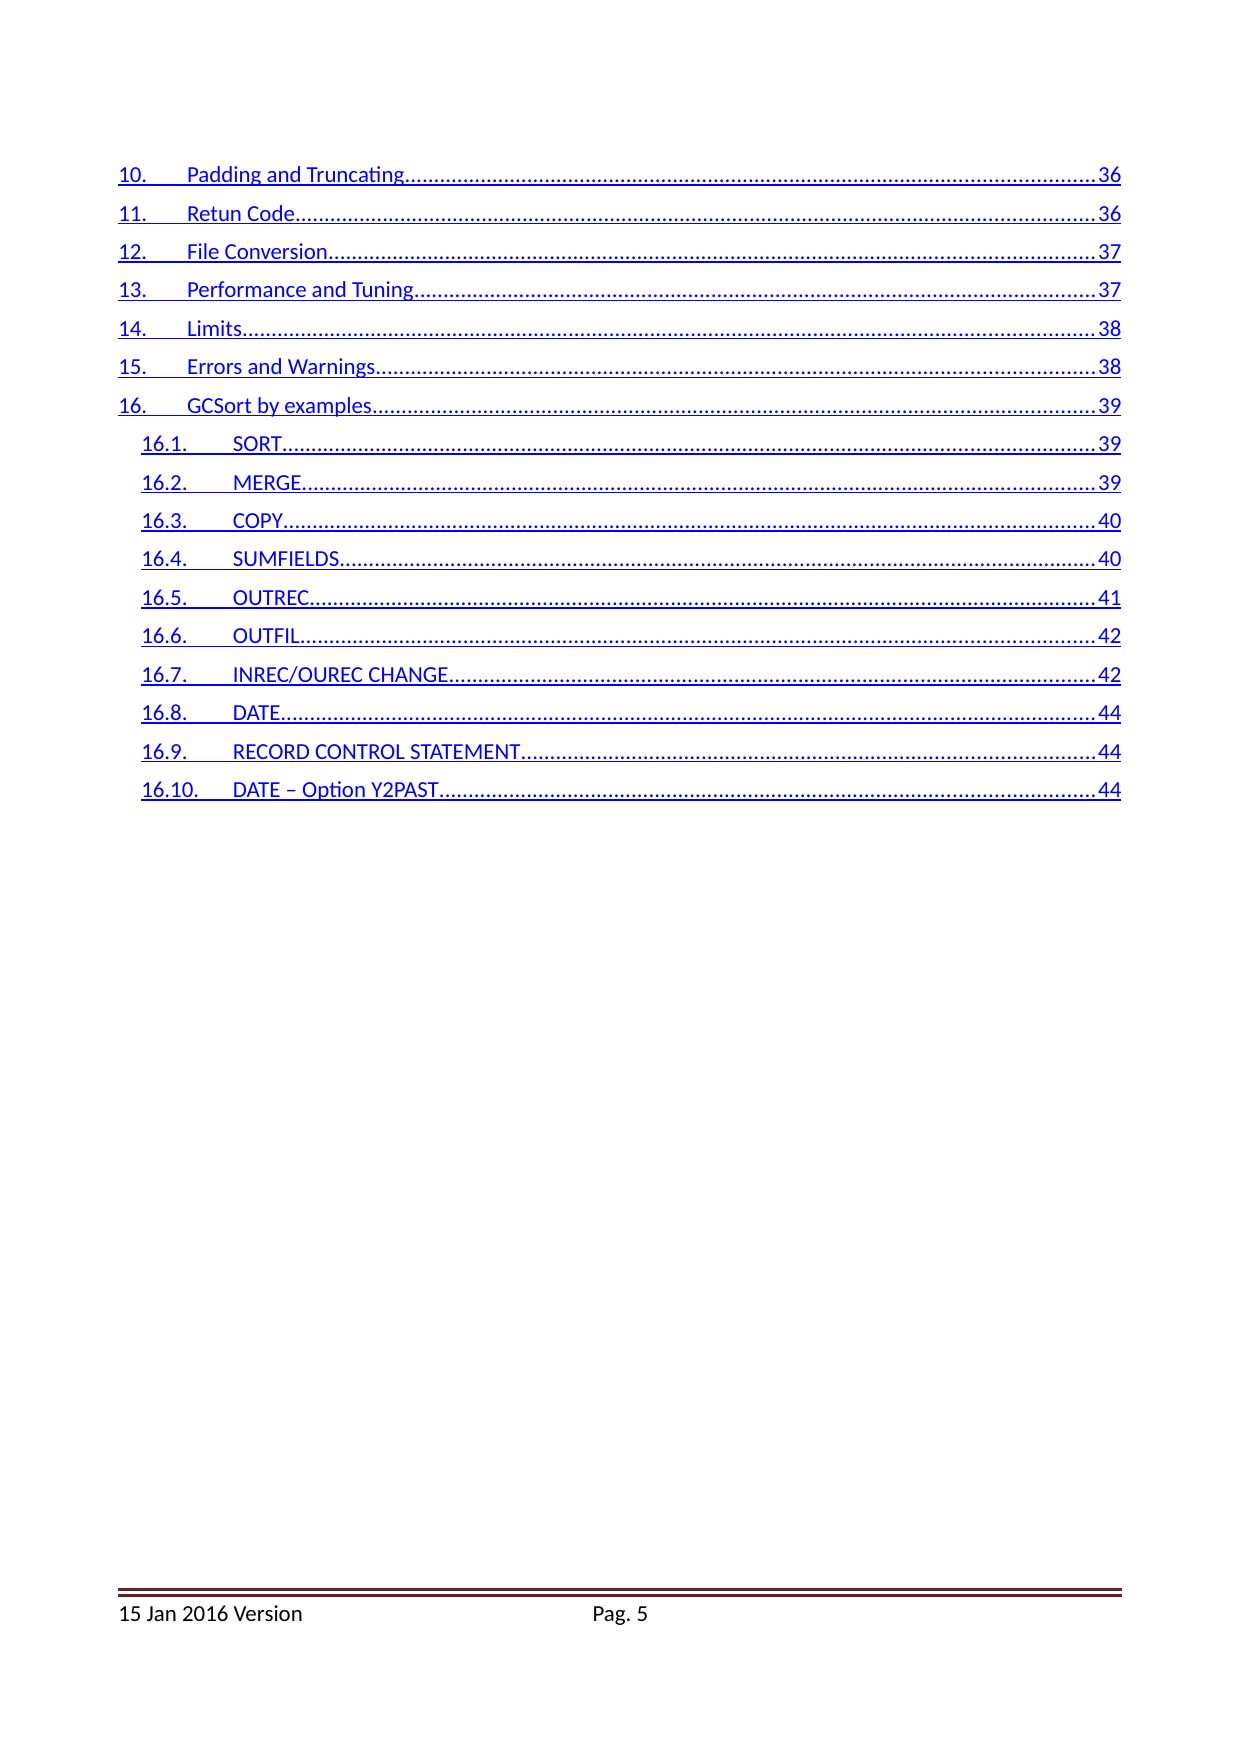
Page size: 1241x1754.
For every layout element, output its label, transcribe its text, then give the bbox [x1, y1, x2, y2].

text 10. Padding and Truncating 36 [118, 160, 1122, 188]
text 15. Errors and Warnings 38 [118, 352, 1122, 380]
text 16. GCSort by examples 39 [118, 391, 1122, 419]
text 16.10. DATE – Option Y2PAST 44 [141, 775, 1122, 803]
text 16.1. SORT 39 [141, 429, 1122, 457]
text 16.2. MERGE 39 [141, 468, 1122, 496]
text 16.9. RECORD CONTROL STATEMENT 44 [141, 737, 1122, 765]
text 11. Retun Code 36 [118, 199, 1122, 227]
text 14. Limits 38 [118, 314, 1122, 342]
text 16.7. INREC/OUREC CHANGE 42 [141, 660, 1122, 688]
text 12. File Conversion 37 [118, 237, 1122, 265]
text 16.4. SUMFIELDS 40 [141, 544, 1122, 573]
text 16.6. OUTFIL 42 [141, 621, 1122, 649]
text 16.8. DATE 44 [141, 698, 1122, 726]
text 13. Performance and Tuning 37 [118, 276, 1122, 303]
text 16.3. COPY 40 [141, 506, 1122, 534]
text 16.5. OUTREC 41 [141, 583, 1122, 611]
